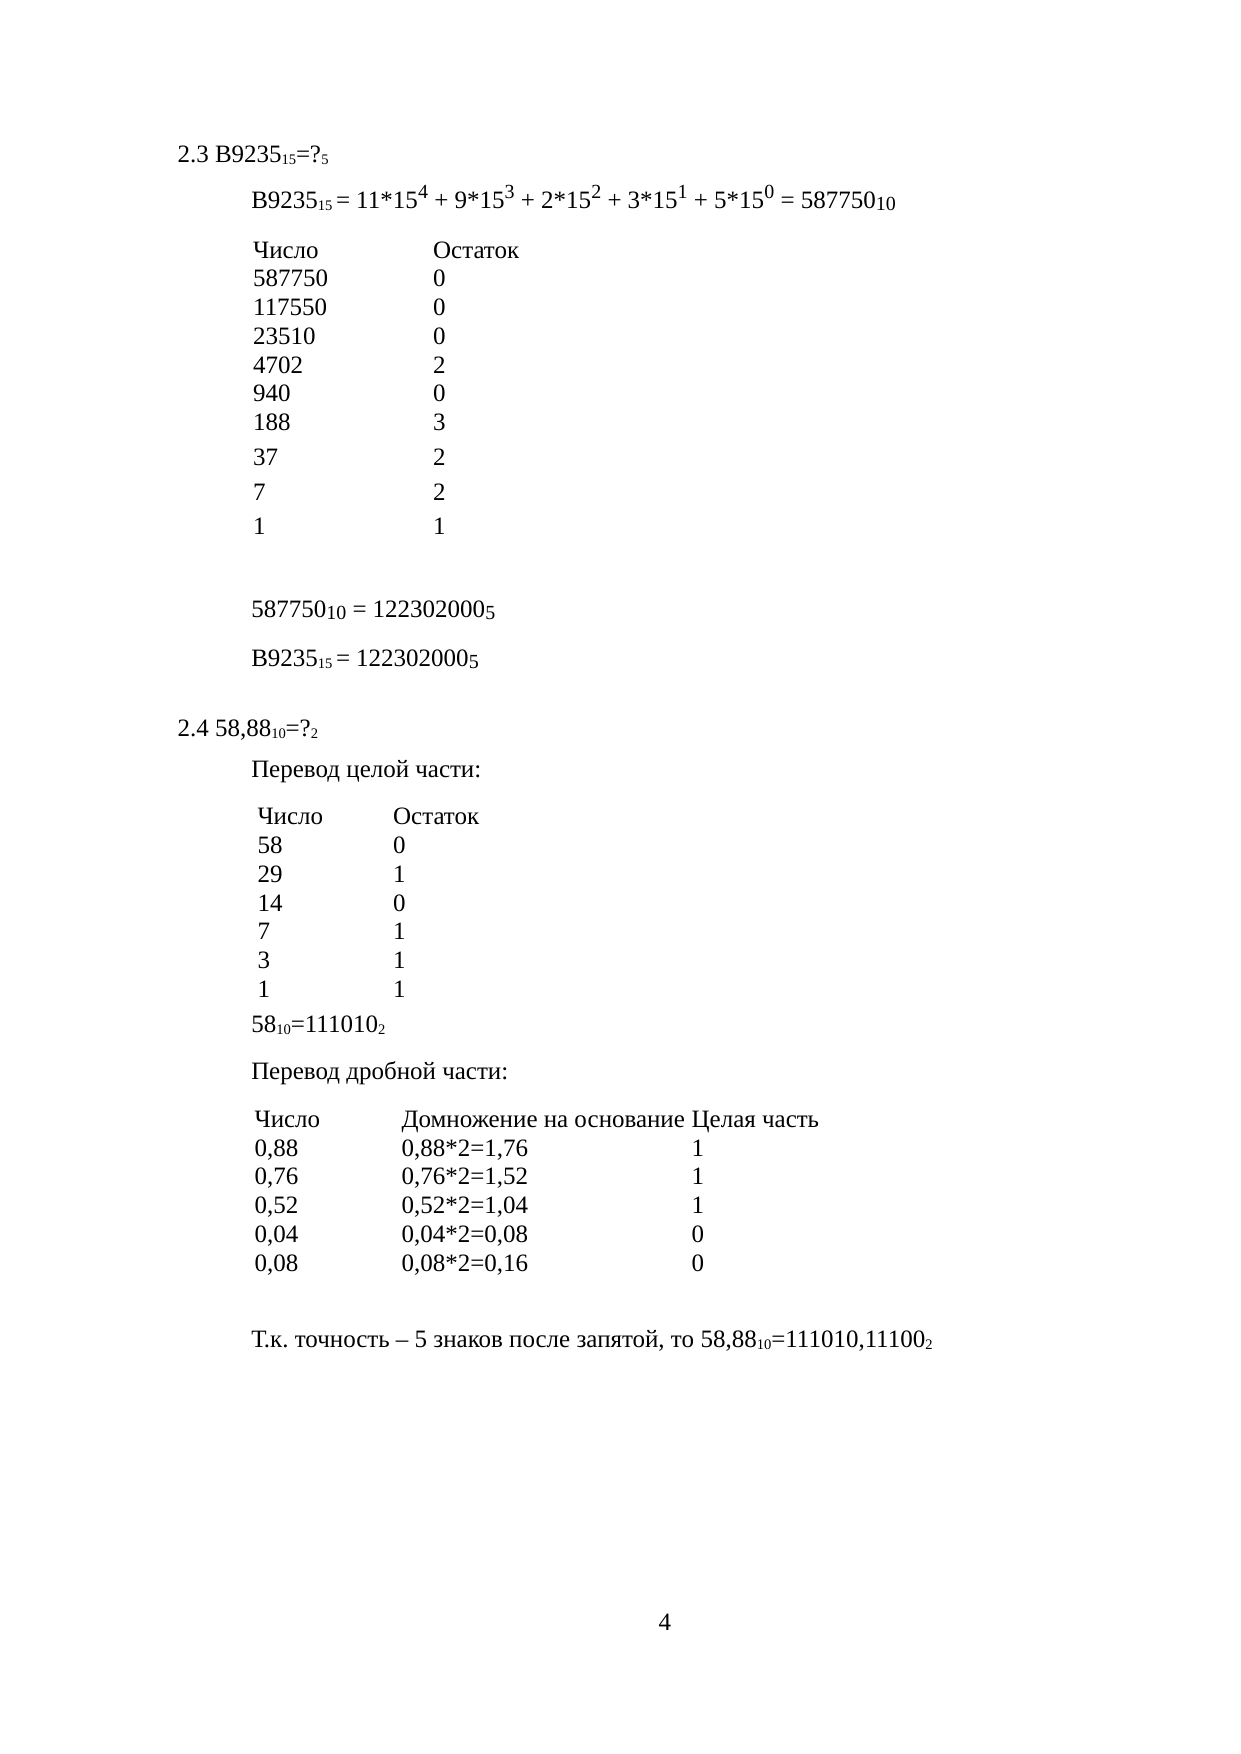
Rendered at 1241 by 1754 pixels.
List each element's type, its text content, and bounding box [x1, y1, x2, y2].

table_header Число [253, 235, 433, 263]
table_cell 1 [393, 974, 481, 1009]
table_cell 0,88 [254, 1133, 401, 1161]
table_cell 0,52*2=1,04 [401, 1190, 691, 1219]
table_cell 1 [253, 511, 433, 546]
table_cell 3 [433, 407, 571, 442]
table_cell 58 [257, 830, 393, 859]
table_cell 0,76*2=1,52 [401, 1161, 691, 1190]
table_cell 0,04*2=0,08 [401, 1219, 691, 1248]
table_cell 7 [257, 916, 393, 945]
text Перевод целой части: [177, 754, 1152, 783]
table_cell 0 [433, 321, 571, 350]
table_cell 1 [433, 511, 571, 546]
table_cell 0,88*2=1,76 [401, 1133, 691, 1161]
table_cell 1 [393, 859, 481, 888]
table_header Остаток [393, 801, 481, 830]
subtitle 2.3 B923515=?5 [177, 139, 1152, 168]
text Т.к. точность – 5 знаков после запятой, то 58,8810=111010,111002 [177, 1324, 1152, 1353]
table_cell 4702 [253, 350, 433, 378]
table_cell 1 [257, 974, 393, 1009]
table_cell 1 [691, 1161, 838, 1190]
table_cell 0 [393, 888, 481, 916]
table_cell 0,52 [254, 1190, 401, 1219]
text 5810=1110102 [177, 1009, 1152, 1037]
table_header Целая часть [691, 1104, 838, 1133]
table_cell 1 [691, 1190, 838, 1219]
table_cell 0,04 [254, 1219, 401, 1248]
text B923515 = 11*154 + 9*153 + 2*152 + 3*151 + 5*150 = 58775010 [177, 180, 1152, 215]
table_cell 1 [393, 916, 481, 945]
table_cell 0,08 [254, 1248, 401, 1276]
table_cell 188 [253, 407, 433, 442]
table_header Домножение на основание [401, 1104, 691, 1133]
table_cell 0,08*2=0,16 [401, 1248, 691, 1276]
text 58775010 = 1223020005 [177, 594, 1152, 624]
text B923515 = 1223020005 [177, 643, 1152, 673]
table_cell 14 [257, 888, 393, 916]
table_header Число [257, 801, 393, 830]
table_cell 2 [433, 477, 571, 511]
table_cell 0,76 [254, 1161, 401, 1190]
table_header Число [254, 1104, 401, 1133]
text Перевод дробной части: [177, 1056, 1152, 1085]
table_cell 117550 [253, 292, 433, 321]
subtitle 2.4 58,8810=?2 [177, 713, 1152, 741]
table_cell 587750 [253, 264, 433, 292]
table_cell 3 [257, 945, 393, 974]
table_cell 23510 [253, 321, 433, 350]
table_cell 7 [253, 477, 433, 511]
table_cell 0 [433, 379, 571, 407]
table_cell 1 [691, 1133, 838, 1161]
table_cell 0 [691, 1219, 838, 1248]
table_cell 0 [393, 830, 481, 859]
table_cell 2 [433, 350, 571, 378]
table_cell 37 [253, 442, 433, 477]
table_cell 0 [433, 292, 571, 321]
table_header Остаток [433, 235, 571, 263]
table_cell 0 [433, 264, 571, 292]
table_cell 940 [253, 379, 433, 407]
table_cell 2 [433, 442, 571, 477]
table_cell 0 [691, 1248, 838, 1276]
table_cell 29 [257, 859, 393, 888]
table_cell 1 [393, 945, 481, 974]
